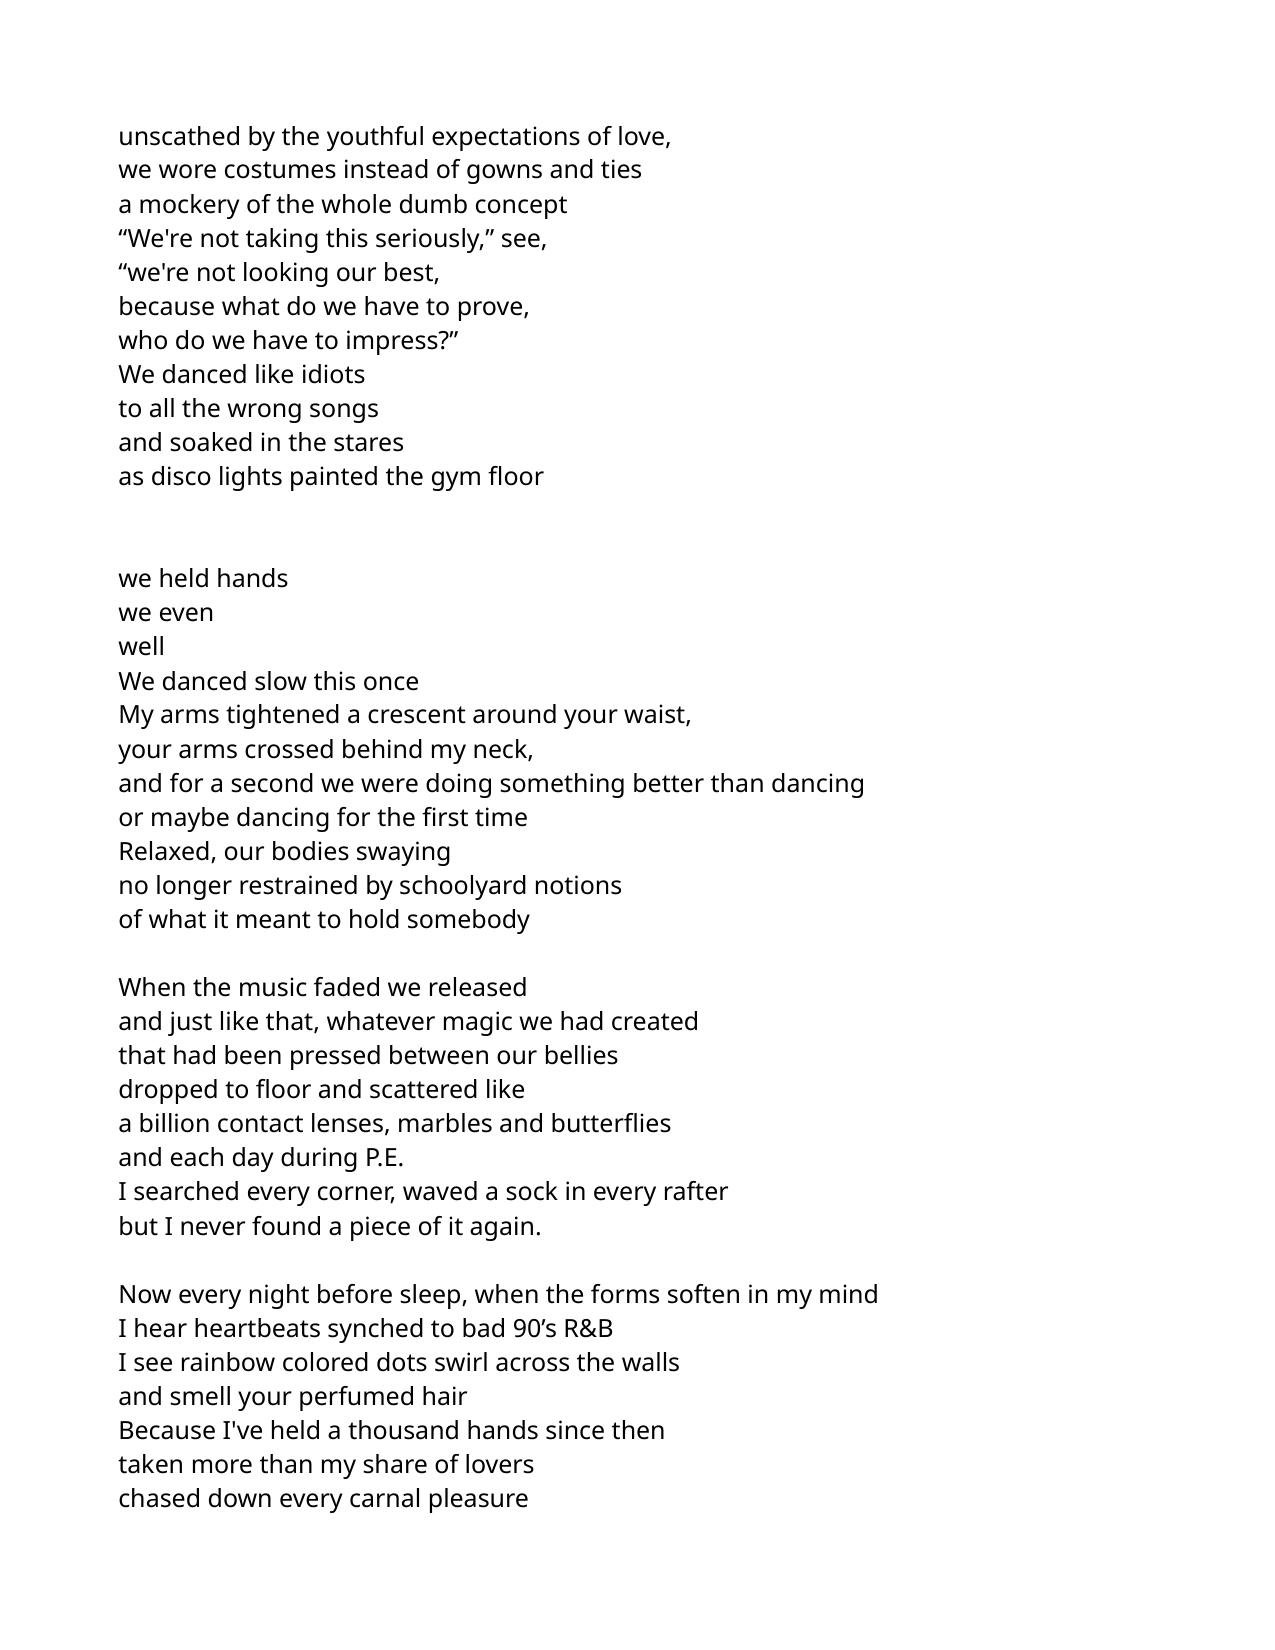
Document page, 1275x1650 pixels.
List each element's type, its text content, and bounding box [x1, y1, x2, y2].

text We danced like idiots [118, 357, 1157, 391]
text We danced slow this once [118, 663, 1157, 697]
text “we're not looking our best, [118, 254, 1157, 288]
text that had been pressed between our bellies [118, 1038, 1157, 1072]
text and just like that, whatever magic we had created [118, 1004, 1157, 1038]
text who do we have to impress?” [118, 322, 1157, 357]
text dropped to floor and scattered like [118, 1072, 1157, 1106]
text and for a second we were doing something better than dancing [118, 765, 1157, 799]
text well [118, 629, 1157, 663]
text we wore costumes instead of gowns and ties [118, 152, 1157, 186]
text of what it meant to hold somebody [118, 902, 1157, 936]
text we even [118, 595, 1157, 629]
text and soaked in the stares [118, 425, 1157, 459]
text I searched every corner, waved a sock in every rafter [118, 1174, 1157, 1208]
text unscathed by the youthful expectations of love, [118, 118, 1157, 152]
text and smell your perfumed hair [118, 1378, 1157, 1412]
text your arms crossed behind my neck, [118, 731, 1157, 765]
text we held hands [118, 561, 1157, 595]
text a mockery of the whole dumb concept [118, 186, 1157, 220]
text chased down every carnal pleasure [118, 1481, 1157, 1515]
text or maybe dancing for the first time [118, 799, 1157, 833]
text but I never found a piece of it again. [118, 1208, 1157, 1242]
text Now every night before sleep, when the forms soften in my mind [118, 1276, 1157, 1310]
text I see rainbow colored dots swirl across the walls [118, 1344, 1157, 1378]
text Because I've held a thousand hands since then [118, 1412, 1157, 1447]
text to all the wrong songs [118, 391, 1157, 425]
text as disco lights painted the gym floor [118, 459, 1157, 493]
text no longer restrained by schoolyard notions [118, 867, 1157, 902]
text because what do we have to prove, [118, 288, 1157, 322]
text I hear heartbeats synched to bad 90’s R&B [118, 1310, 1157, 1344]
text a billion contact lenses, marbles and butterflies [118, 1106, 1157, 1140]
text My arms tightened a crescent around your waist, [118, 697, 1157, 731]
text and each day during P.E. [118, 1140, 1157, 1174]
text When the music faded we released [118, 970, 1157, 1004]
text “We're not taking this seriously,” see, [118, 220, 1157, 254]
text taken more than my share of lovers [118, 1447, 1157, 1481]
text Relaxed, our bodies swaying [118, 833, 1157, 867]
